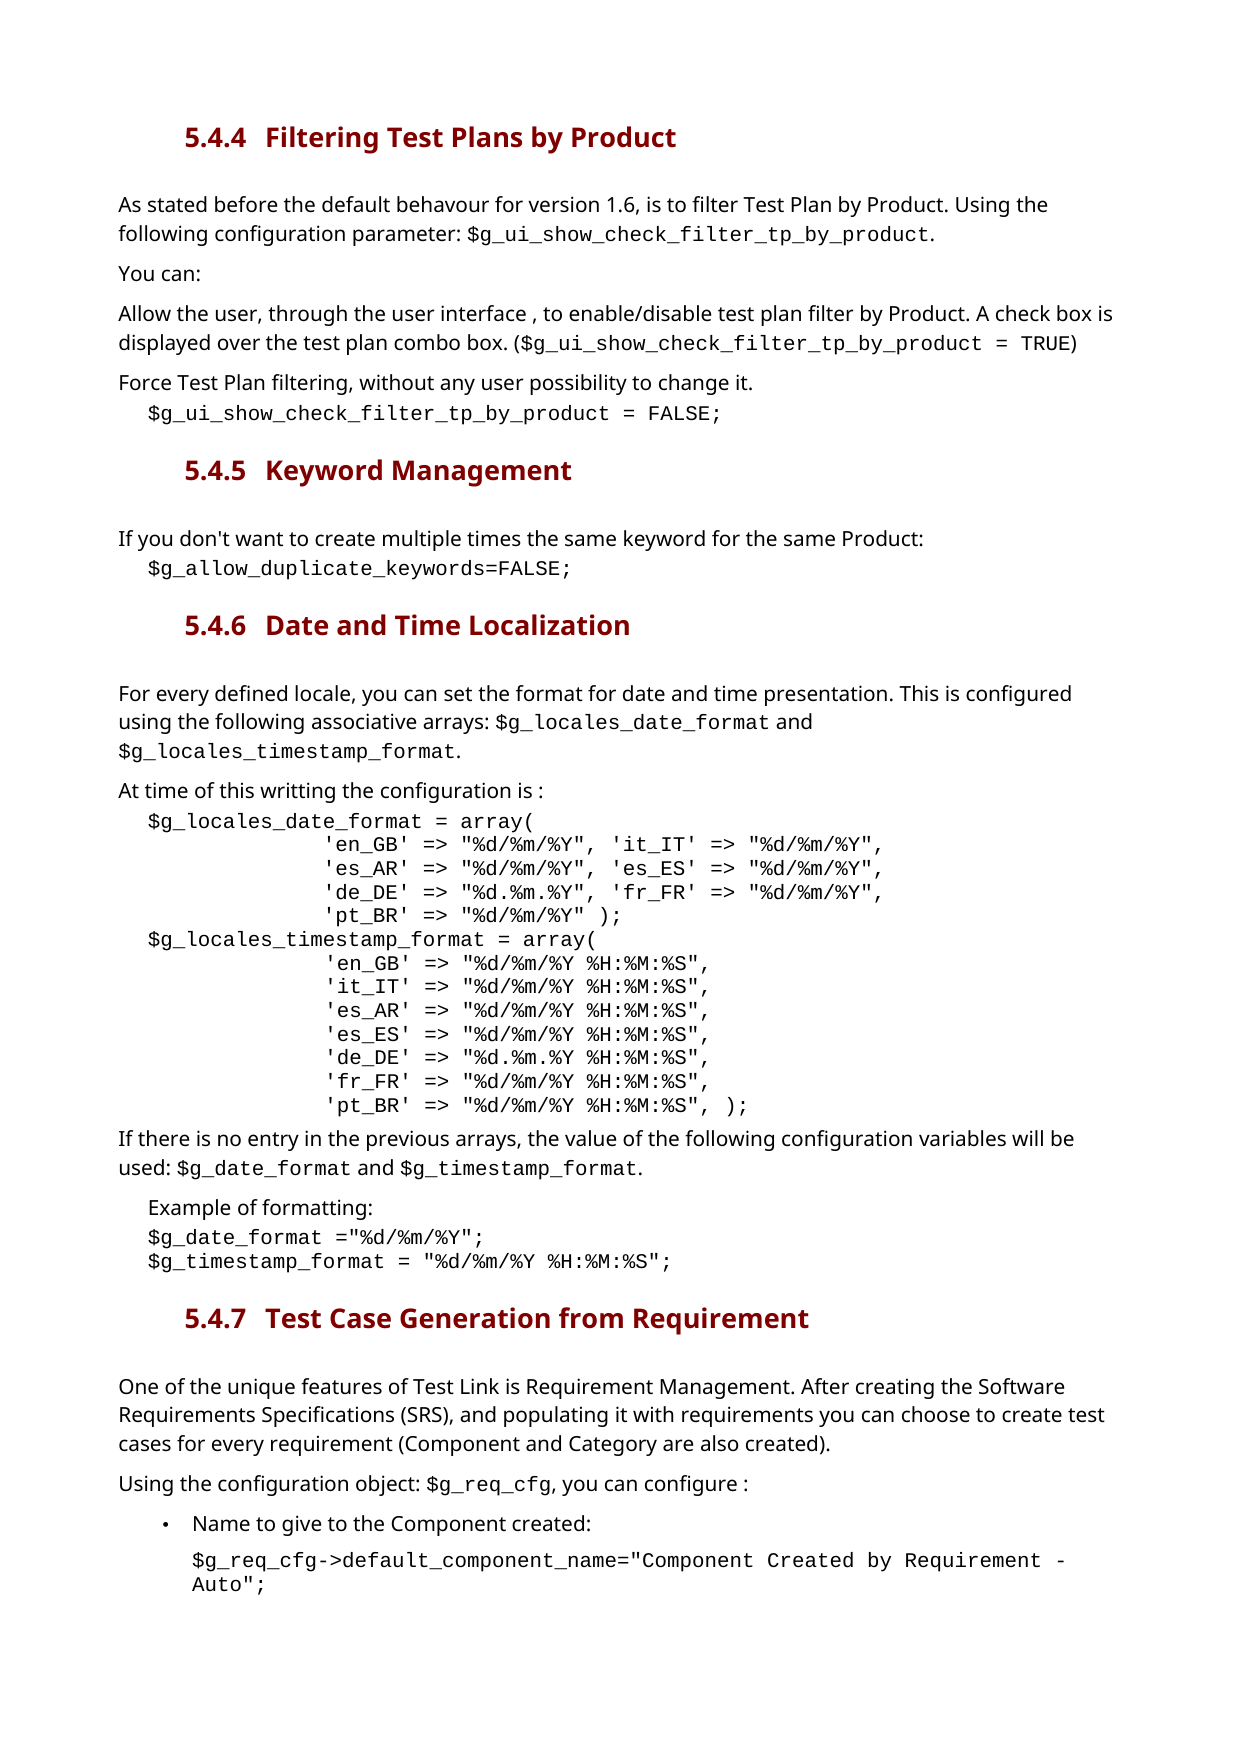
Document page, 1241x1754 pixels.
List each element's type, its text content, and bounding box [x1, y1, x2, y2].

text 'de_DE' => "%d.%m.%Y", 'fr_FR' => "%d/%m/%Y", [148, 882, 1122, 905]
text If you don't want to create multiple times the same keyword for the same Product: [118, 524, 1122, 552]
text 'en_GB' => "%d/%m/%Y %H:%M:%S", [148, 953, 1122, 976]
text Using the configuration object: $g_req_cfg, you can configure : [118, 1469, 1122, 1498]
text 'it_IT' => "%d/%m/%Y %H:%M:%S", [148, 976, 1122, 1000]
text 'de_DE' => "%d.%m.%Y %H:%M:%S", [148, 1047, 1122, 1071]
text $g_allow_duplicate_keywords=FALSE; [148, 558, 1122, 582]
text 'es_AR' => "%d/%m/%Y %H:%M:%S", [148, 1000, 1122, 1024]
text 'es_ES' => "%d/%m/%Y %H:%M:%S", [148, 1024, 1122, 1047]
text $g_date_format ="%d/%m/%Y"; [148, 1227, 1122, 1251]
text $g_locales_timestamp_format = array( [148, 929, 1122, 953]
text Example of formatting: [148, 1193, 1122, 1221]
list Name to give to the Component created: [162, 1509, 1122, 1538]
text $g_locales_date_format = array( [148, 811, 1122, 834]
text 'pt_BR' => "%d/%m/%Y" ); [148, 905, 1122, 929]
subtitle Date and Time Localization [177, 607, 1122, 644]
text 'es_AR' => "%d/%m/%Y", 'es_ES' => "%d/%m/%Y", [148, 858, 1122, 882]
text $g_timestamp_format = "%d/%m/%Y %H:%M:%S"; [148, 1251, 1122, 1275]
text Force Test Plan filtering, without any user possibility to change it. [118, 368, 1122, 397]
text Allow the user, through the user interface , to enable/disable test plan filter by Product. A check box is displayed over the test plan combo box. ($g_ui_show_check_filter_tp_by_product = TRUE) [118, 299, 1122, 357]
list $g_req_cfg->default_component_name="Component Created by Requirement - Auto"; [162, 1550, 1122, 1597]
text You can: [118, 259, 1122, 288]
subtitle Filtering Test Plans by Product [177, 118, 1122, 155]
text At time of this writting the configuration is : [118, 776, 1122, 805]
text $g_ui_show_check_filter_tp_by_product = FALSE; [148, 403, 1122, 426]
text For every defined locale, you can set the format for date and time presentation. This is configured using the following associative arrays: $g_locales_date_format and $g_locales_timestamp_format. [118, 679, 1122, 764]
subtitle Test Case Generation from Requirement [177, 1300, 1122, 1337]
subtitle Keyword Management [177, 451, 1122, 488]
text 'en_GB' => "%d/%m/%Y", 'it_IT' => "%d/%m/%Y", [148, 834, 1122, 858]
text 'fr_FR' => "%d/%m/%Y %H:%M:%S", [148, 1071, 1122, 1094]
text If there is no entry in the previous arrays, the value of the following configuration variables will be used: $g_date_format and $g_timestamp_format. [118, 1124, 1122, 1181]
text As stated before the default behavour for version 1.6, is to filter Test Plan by Product. Using the following configuration parameter: $g_ui_show_check_filter_tp_by_product. [118, 190, 1122, 247]
text One of the unique features of Test Link is Requirement Management. After creating the Software Requirements Specifications (SRS), and populating it with requirements you can choose to create test cases for every requirement (Component and Category are also created). [118, 1372, 1122, 1457]
text 'pt_BR' => "%d/%m/%Y %H:%M:%S", ); [148, 1094, 1122, 1118]
